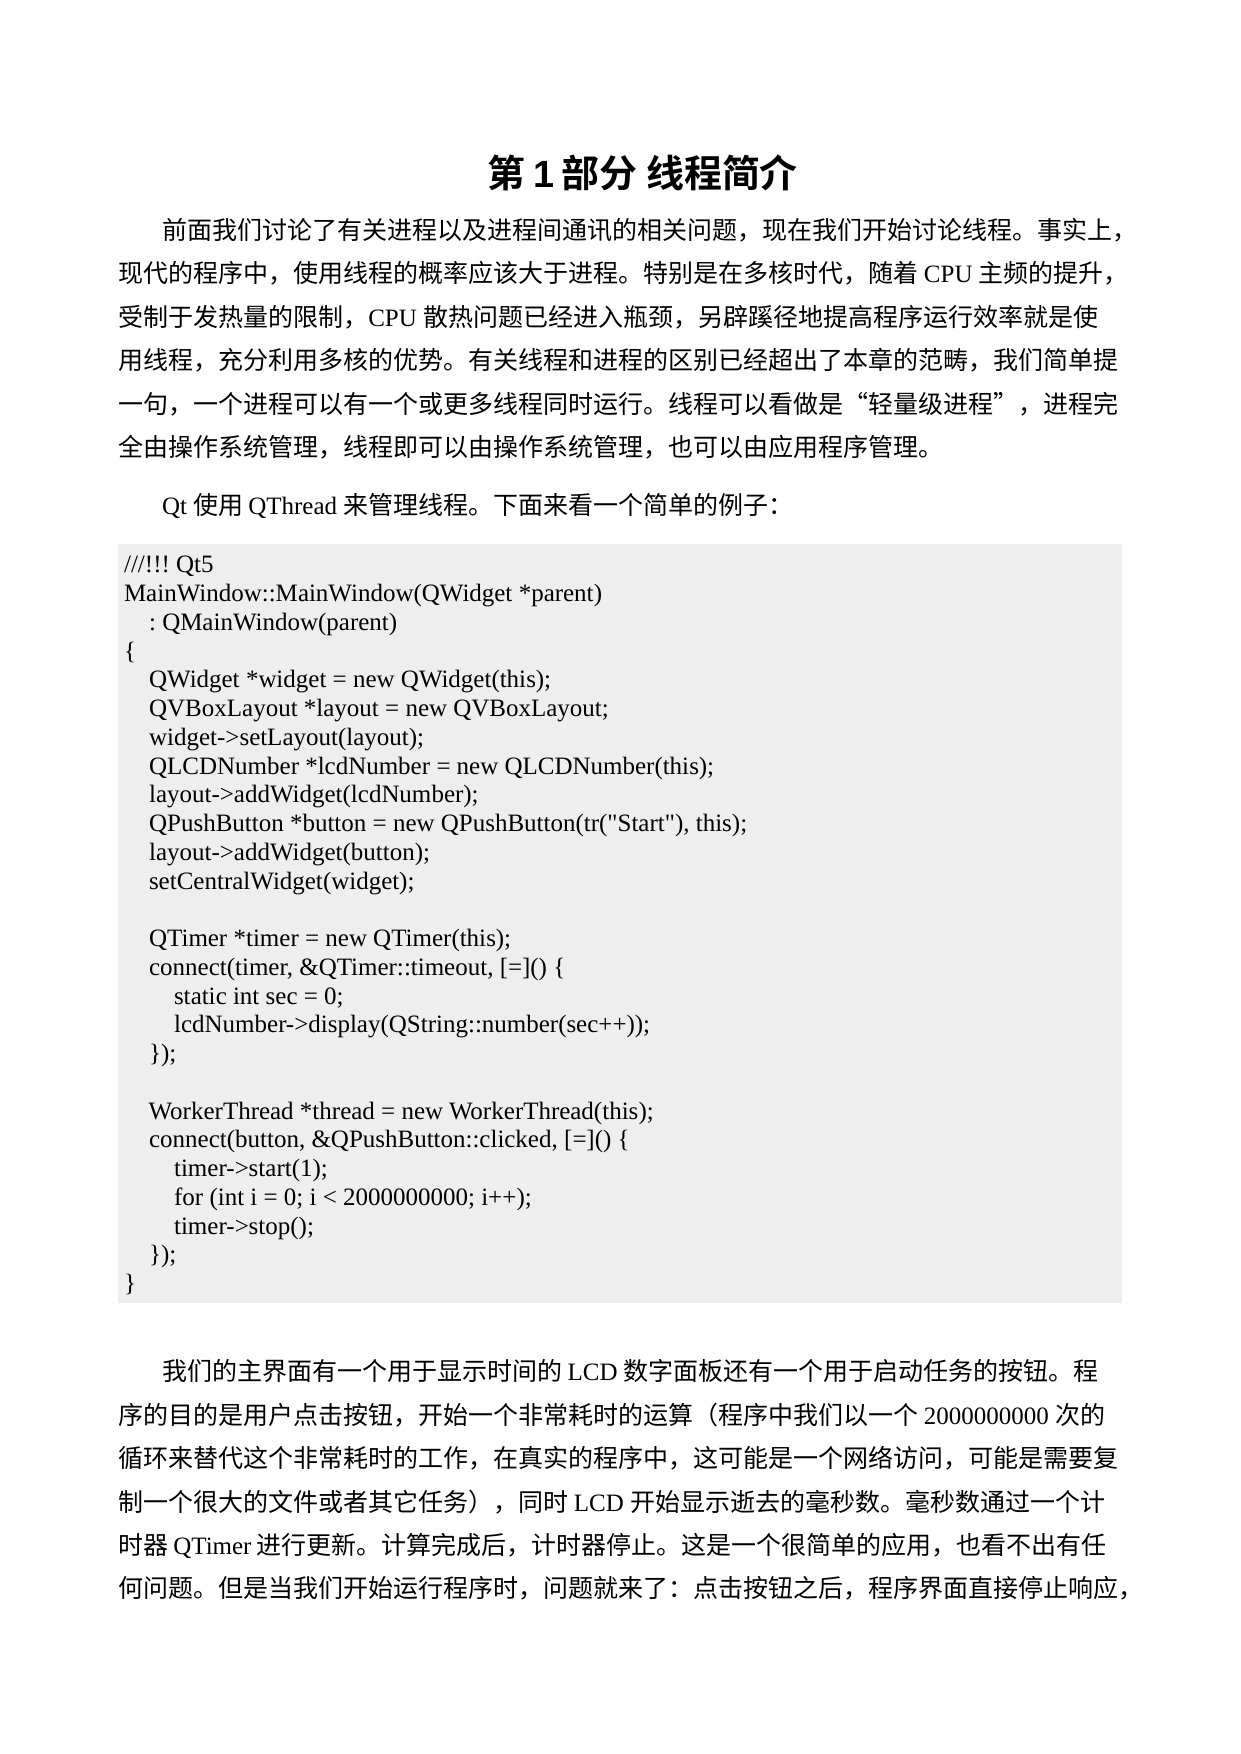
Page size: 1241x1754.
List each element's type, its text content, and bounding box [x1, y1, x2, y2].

subtitle 第1部分 线程简介 [118, 143, 1122, 198]
text 我们的主界面有一个用于显示时间的 LCD 数字面板还有一个用于启动任务的按钮。程序的目的是用户点击按钮，开始一个非常耗时的运算（程序中我们以一个 2000000000 次的循环来替代这个非常耗时的工作，在真实的程序中，这可能是一个网络访问，可能是需要复制一个很大的文件或者其它任务），同时 LCD 开始显示逝去的毫秒数。毫秒数通过一个计时器QTimer进行更新。计算完成后，计时器停止。这是一个很简单的应用，也看不出有任何问题。但是当我们开始运行程序时，问题就来了：点击按钮之后，程序界面直接停止响应，直到循环结束才开始重新更新。 [118, 1352, 1122, 1605]
table_header ///!!! Qt5 MainWindow::MainWindow(QWidget *parent) : QMainWindow(parent) { QWidget *widget = new QWidget(this); QVBoxLayout *layout = new QVBoxLayout; widget->setLayout(layout); QLCDNumber *lcdNumber = new QLCDNumber(this); layout->addWidget(lcdNumber); QPushButton *button = new QPushButton(tr("Start"), this); layout->addWidget(button); setCentralWidget(widget); QTimer *timer = new QTimer(this); connect(timer, &QTimer::timeout, [=]() { static int sec = 0; lcdNumber->display(QString::number(sec++)); }); WorkerThread *thread = new WorkerThread(this); connect(button, &QPushButton::clicked, [=]() { timer->start(1); for (int i = 0; i < 2000000000; i++); timer->stop(); }); } [118, 544, 1122, 1303]
text Qt 使用QThread 来管理线程。下面来看一个简单的例子： [118, 486, 1122, 522]
text 前面我们讨论了有关进程以及进程间通讯的相关问题，现在我们开始讨论线程。事实上，现代的程序中，使用线程的概率应该大于进程。特别是在多核时代，随着 CPU 主频的提升，受制于发热量的限制，CPU 散热问题已经进入瓶颈，另辟蹊径地提高程序运行效率就是使用线程，充分利用多核的优势。有关线程和进程的区别已经超出了本章的范畴，我们简单提一句，一个进程可以有一个或更多线程同时运行。线程可以看做是“轻量级进程”，进程完全由操作系统管理，线程即可以由操作系统管理，也可以由应用程序管理。 [118, 211, 1122, 464]
